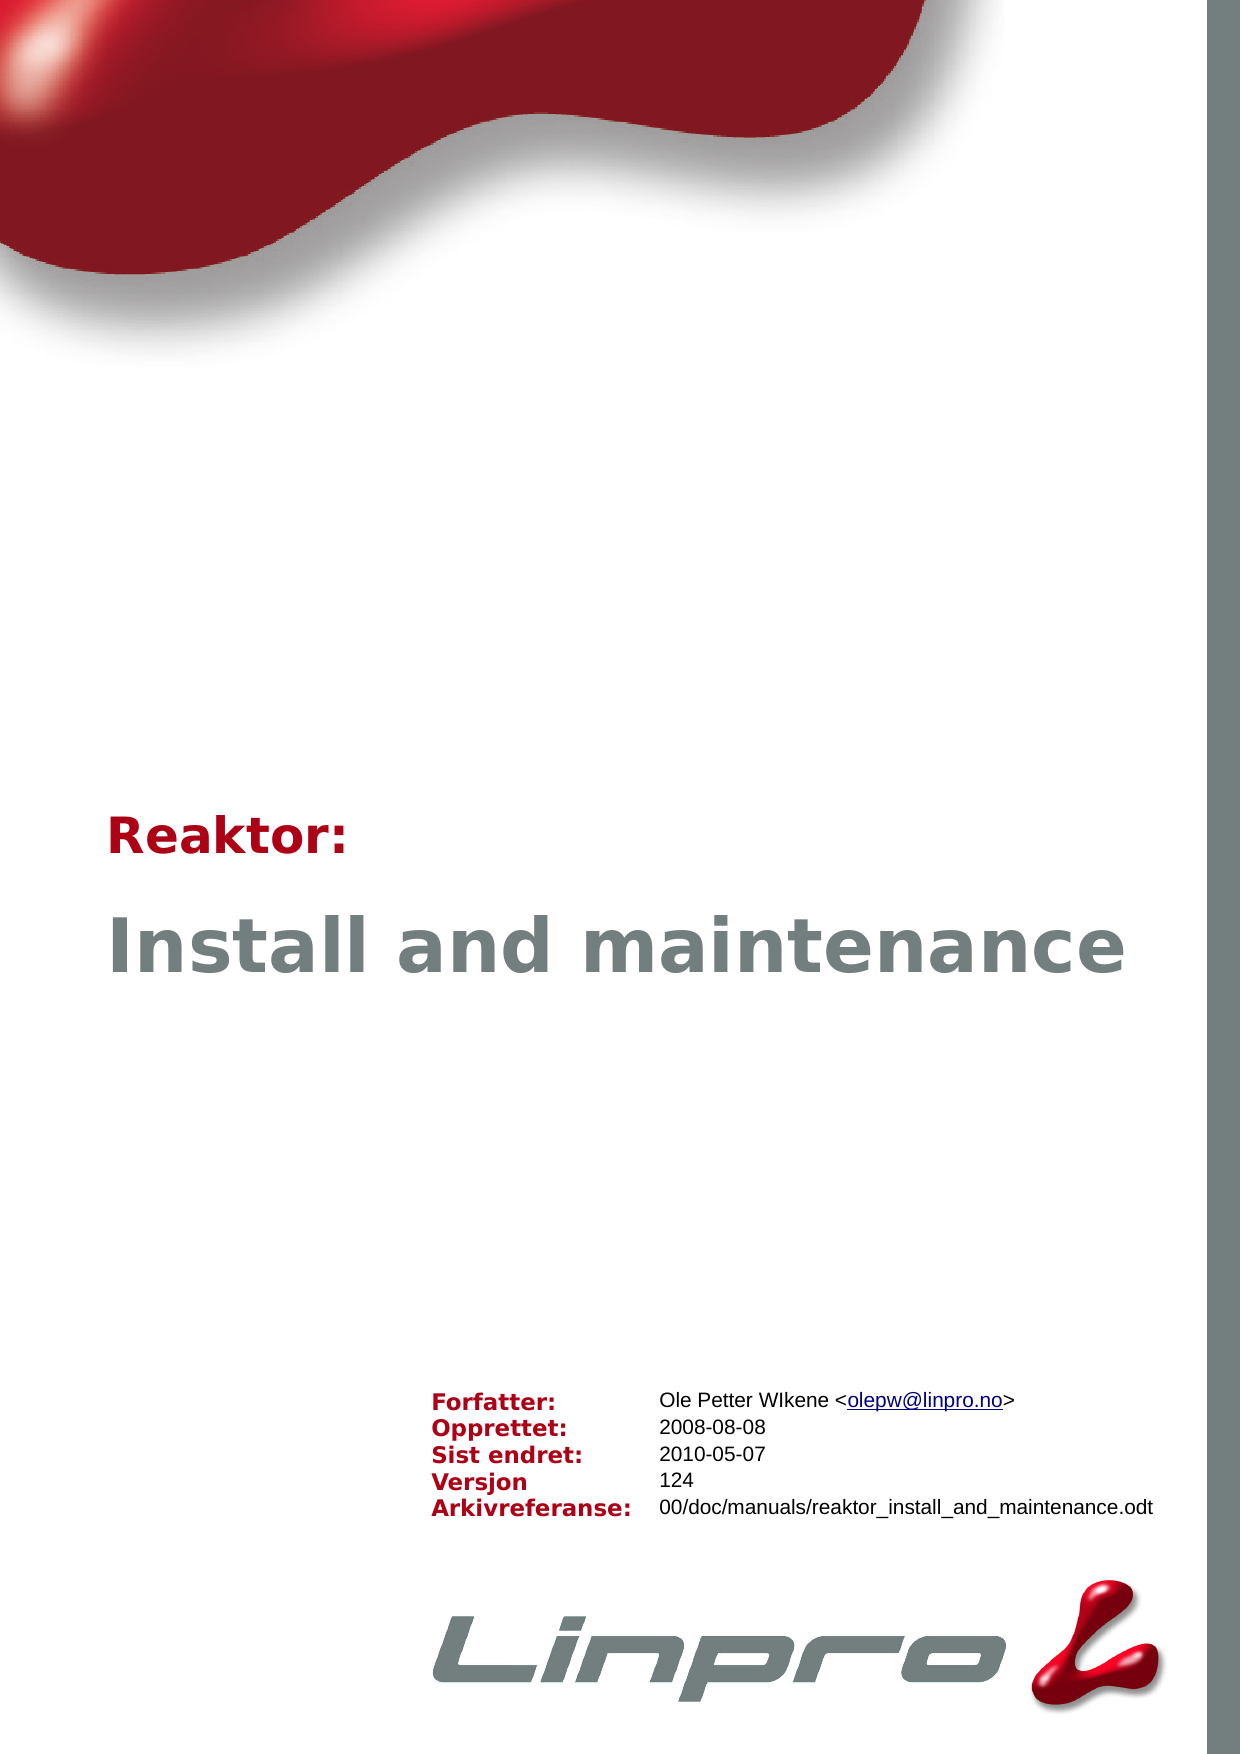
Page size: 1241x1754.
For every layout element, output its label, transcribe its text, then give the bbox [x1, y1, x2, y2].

table_header Forfatter: [431, 1389, 659, 1415]
picture [431, 1576, 1170, 1717]
table_cell 2010-05-07 [659, 1442, 1165, 1469]
table_cell Opprettet: [431, 1415, 659, 1442]
table_cell 124 [659, 1469, 1165, 1495]
picture [0, 0, 1004, 367]
text Reaktor: [107, 807, 1164, 865]
title Install and maintenance [107, 902, 1164, 990]
table_header Ole Petter WIkene <olepw@linpro.no> [659, 1389, 1165, 1415]
table_cell /doc/manuals/reaktor_install_and_maintenance.odt [659, 1495, 1165, 1522]
table_cell Versjon [431, 1469, 659, 1495]
table_cell Arkivreferanse: [431, 1495, 659, 1522]
table_cell 2008-08-08 [659, 1415, 1165, 1442]
table_cell Sist endret: [431, 1442, 659, 1469]
